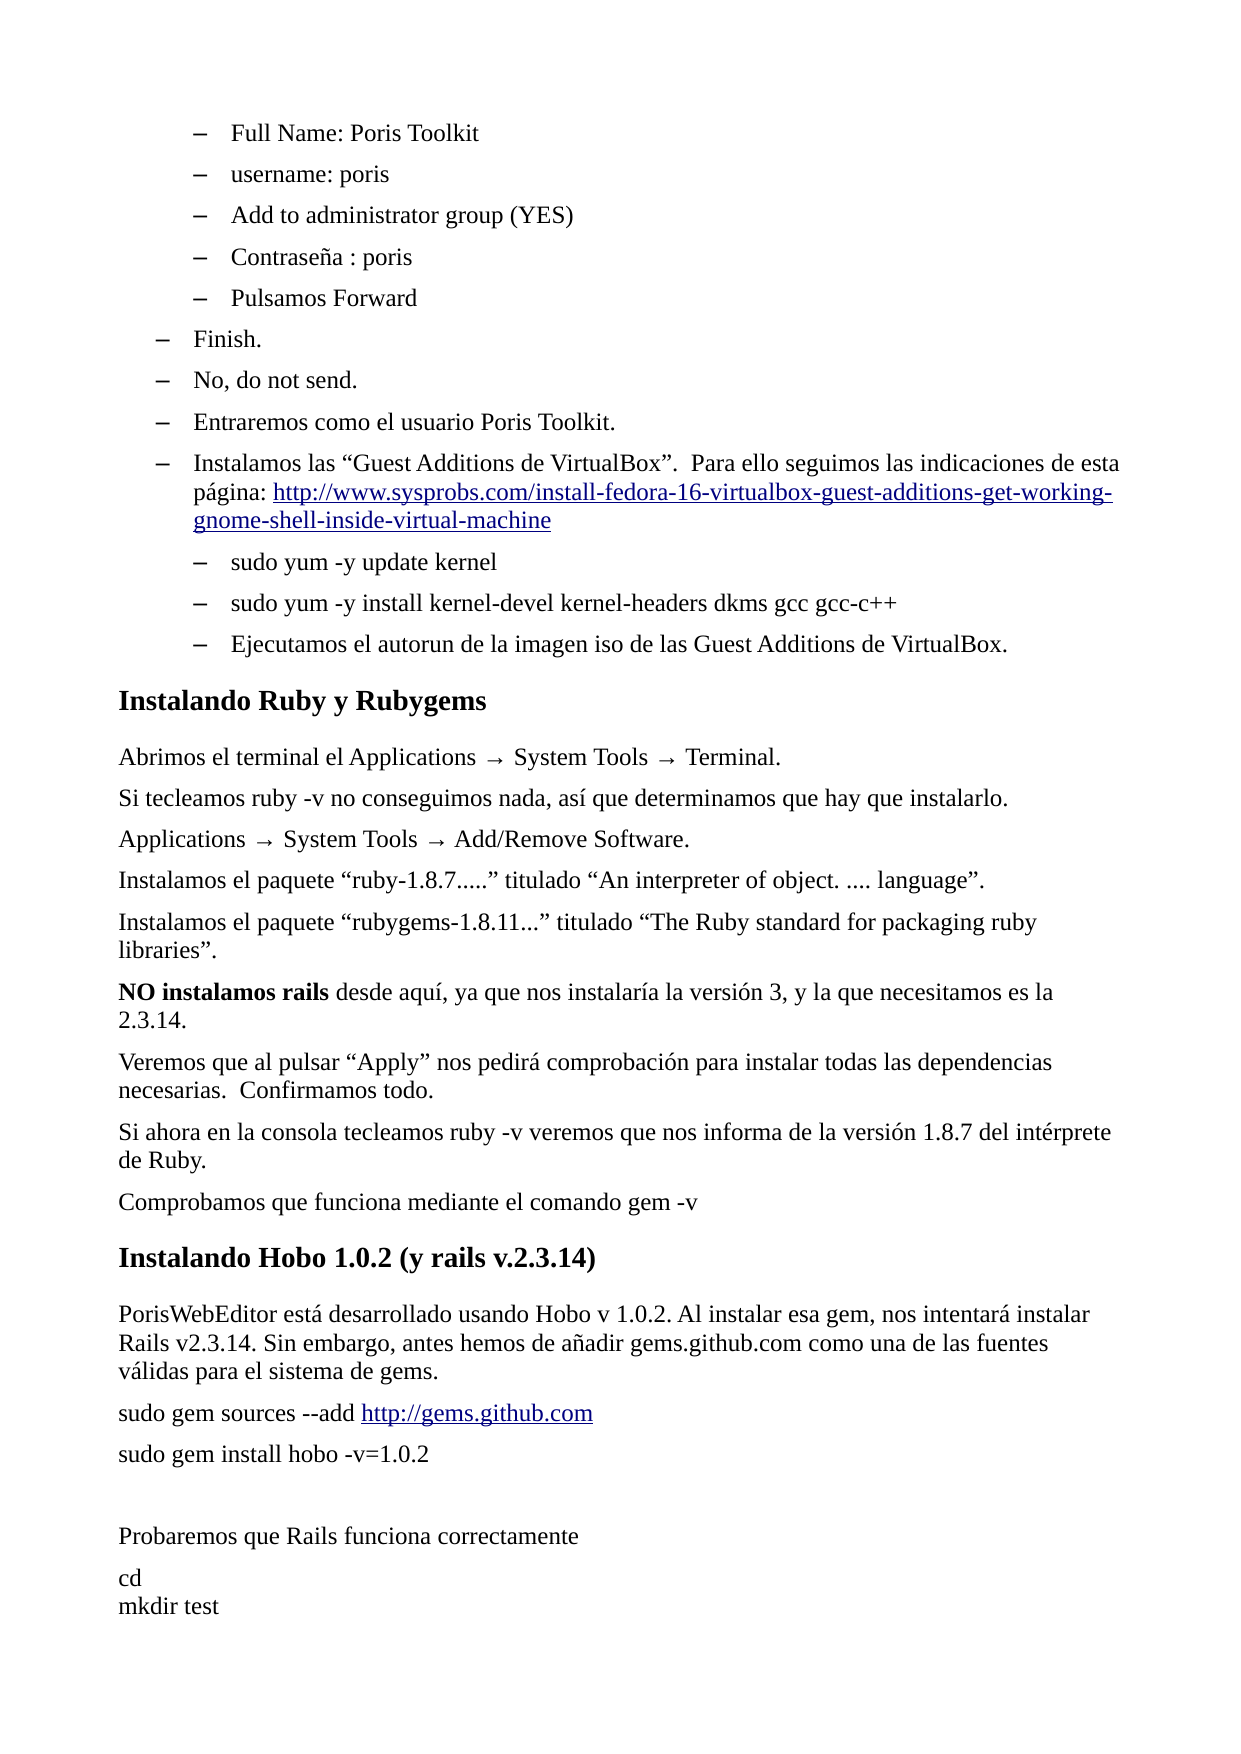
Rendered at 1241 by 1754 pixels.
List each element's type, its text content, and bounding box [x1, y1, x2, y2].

text Instalamos el paquete “rubygems-1.8.11...” titulado “The Ruby standard for packaging ruby libraries”. [118, 907, 1122, 964]
list Ejecutamos el autorun de la imagen iso de las Guest Additions de VirtualBox. [193, 629, 1122, 658]
text NO instalamos rails desde aquí, ya que nos instalaría la versión 3, y la que necesitamos es la 2.3.14. [118, 977, 1122, 1034]
text Si ahora en la consola tecleamos ruby -v veremos que nos informa de la versión 1.8.7 del intérprete de Ruby. [118, 1117, 1122, 1174]
list Full Name: Poris Toolkit [193, 118, 1122, 147]
text sudo gem install hobo -v=1.0.2 [118, 1439, 1122, 1468]
subtitle Instalando Ruby y Rubygems [118, 683, 1122, 717]
list No, do not send. [156, 366, 1122, 394]
list Pulsamos Forward [193, 283, 1122, 312]
list Contraseña : poris [193, 242, 1122, 271]
text Si tecleamos ruby -v no conseguimos nada, así que determinamos que hay que instalarlo. [118, 783, 1122, 812]
list sudo yum -y update kernel [193, 547, 1122, 576]
text Instalamos el paquete “ruby-1.8.7.....” titulado “An interpreter of object. .... language”. [118, 865, 1122, 894]
list sudo yum -y install kernel-devel kernel-headers dkms gcc gcc-c++ [193, 588, 1122, 617]
subtitle Instalando Hobo 1.0.2 (y rails v.2.3.14) [118, 1240, 1122, 1274]
text Probaremos que Rails funciona correctamente [118, 1521, 1122, 1550]
list Entraremos como el usuario Poris Toolkit. [156, 407, 1122, 436]
text sudo gem sources --add http://gems.github.com [118, 1398, 1122, 1426]
text cd mkdir test [118, 1563, 1122, 1620]
list username: poris [193, 159, 1122, 188]
text Abrimos el terminal el Applications → System Tools → Terminal. [118, 742, 1122, 770]
list Add to administrator group (YES) [193, 201, 1122, 229]
list Finish. [156, 324, 1122, 353]
text PorisWebEditor está desarrollado usando Hobo v 1.0.2. Al instalar esa gem, nos intentará instalar Rails v2.3.14. Sin embargo, antes hemos de añadir gems.github.com como una de las fuentes válidas para el sistema de gems. [118, 1299, 1122, 1385]
text Veremos que al pulsar “Apply” nos pedirá comprobación para instalar todas las dependencias necesarias. Confirmamos todo. [118, 1047, 1122, 1104]
text Applications → System Tools → Add/Remove Software. [118, 824, 1122, 853]
text Comprobamos que funciona mediante el comando gem -v [118, 1187, 1122, 1215]
list Instalamos las “Guest Additions de VirtualBox”. Para ello seguimos las indicaciones de esta página: http://www.sysprobs.com/install-fedora-16-virtualbox-guest-additions-get-working-gnome-shell-inside-virtual-machine [156, 448, 1122, 534]
